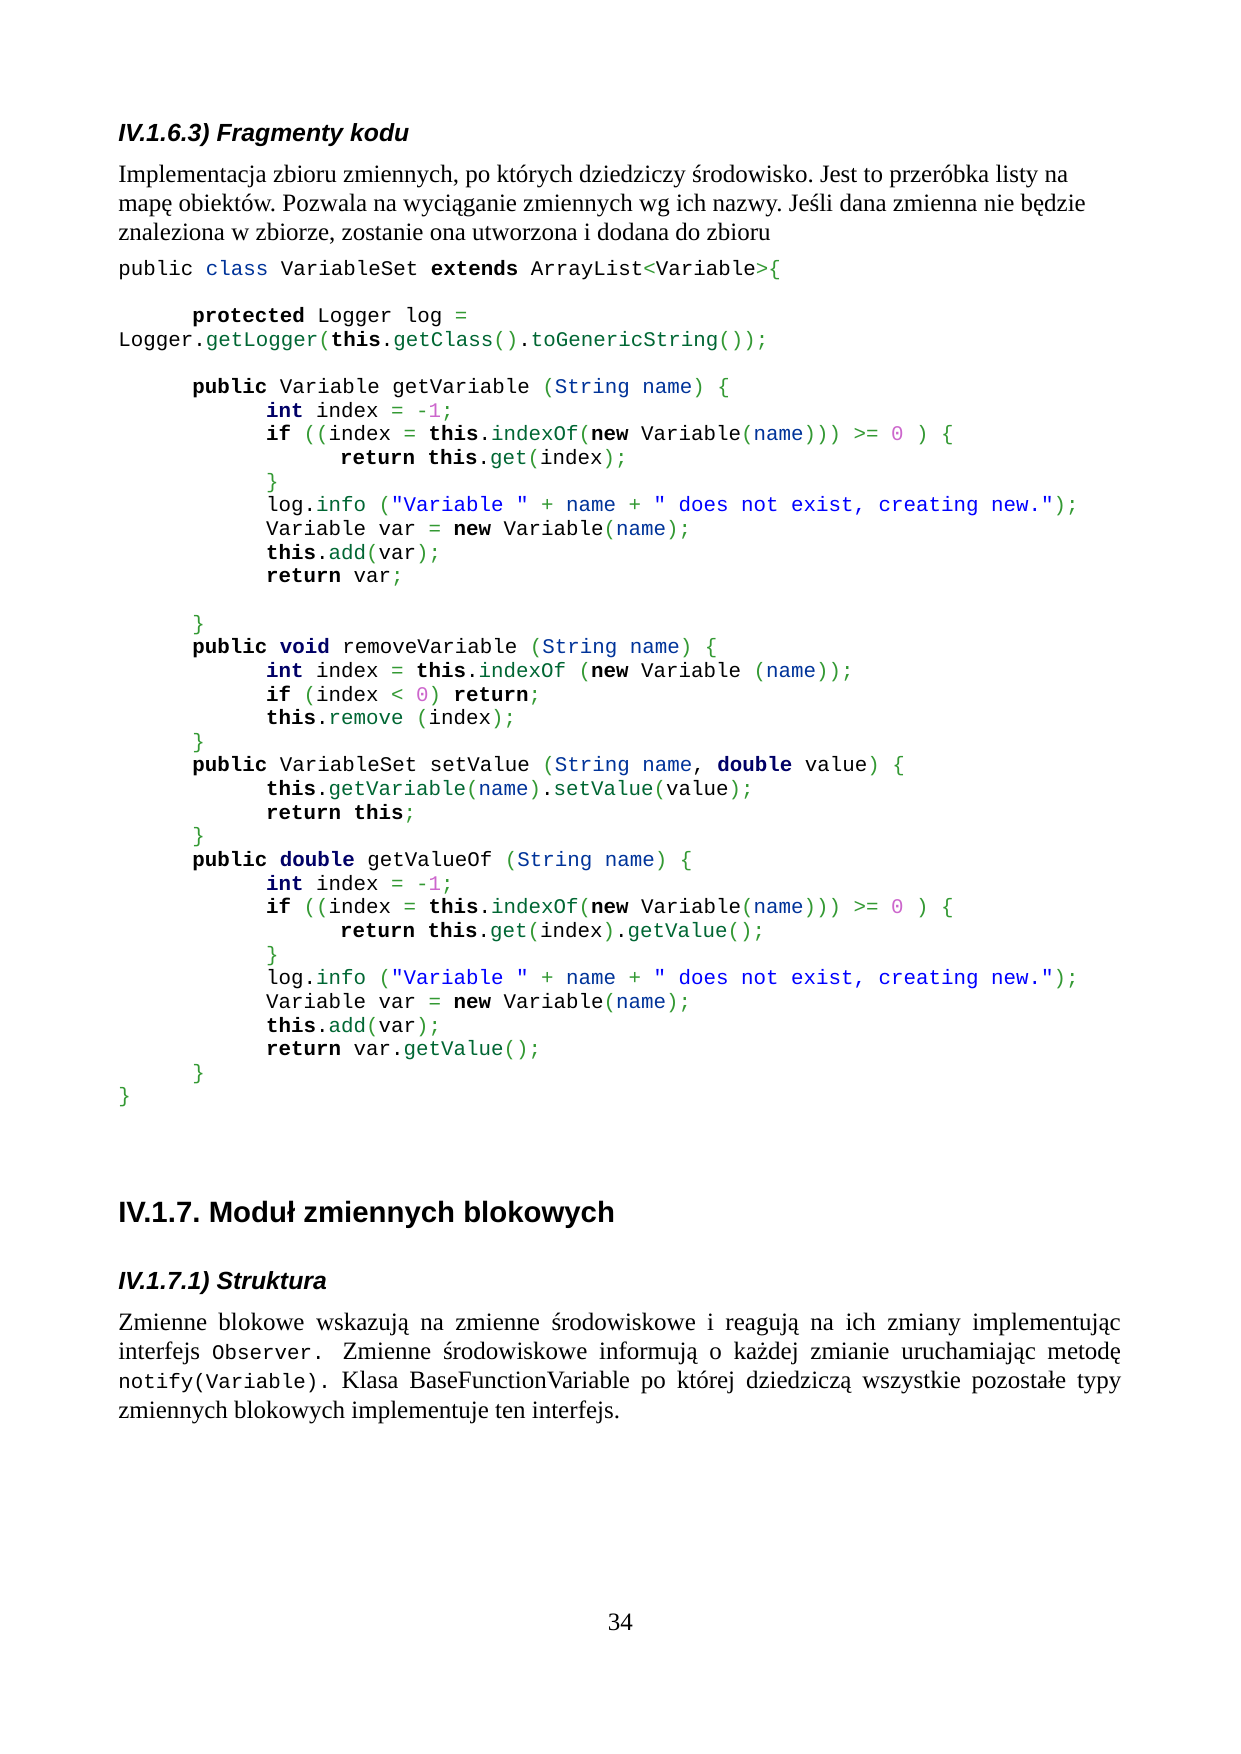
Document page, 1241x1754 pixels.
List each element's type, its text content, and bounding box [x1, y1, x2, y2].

text if ((index = this.indexOf(new Variable(name))) >= 0 ) { [118, 423, 1122, 447]
text } [118, 825, 1122, 849]
subtitle Moduł zmiennych blokowych [118, 1195, 1122, 1228]
text public VariableSet setValue (String name, double value) { [118, 754, 1122, 778]
text return this; [118, 802, 1122, 825]
text public Variable getVariable (String name) { [118, 376, 1122, 400]
text this.getVariable(name).setValue(value); [118, 778, 1122, 802]
text Variable var = new Variable(name); [118, 991, 1122, 1014]
text protected Logger log = Logger.getLogger(this.getClass().toGenericString()); [118, 305, 1122, 352]
text return this.get(index).getValue(); [118, 920, 1122, 944]
text int index = this.indexOf (new Variable (name)); [118, 660, 1122, 683]
text Variable var = new Variable(name); [118, 518, 1122, 542]
subtitle Struktura [118, 1266, 1122, 1294]
text } [118, 613, 1122, 636]
text public double getValueOf (String name) { [118, 849, 1122, 873]
text this.remove (index); [118, 707, 1122, 731]
text public class VariableSet extends ArrayList<Variable>{ [118, 258, 1122, 282]
text int index = -1; [118, 873, 1122, 896]
text } [118, 731, 1122, 754]
text Implementacja zbioru zmiennych, po których dziedziczy środowisko. Jest to przeróbka listy na mapę obiektów. Pozwala na wyciąganie zmiennych wg ich nazwy. Jeśli dana zmienna nie będzie znaleziona w zbiorze, zostanie ona utworzona i dodana do zbioru [118, 159, 1122, 245]
subtitle Fragmenty kodu [118, 118, 1122, 147]
text return var; [118, 565, 1122, 589]
text this.add(var); [118, 542, 1122, 565]
text Zmienne blokowe wskazują na zmienne środowiskowe i reagują na ich zmiany implementując interfejs Observer. Zmienne środowiskowe informują o każdej zmianie uruchamiając metodę notify(Variable). Klasa BaseFunctionVariable po której dziedziczą wszystkie pozostałe typy zmiennych blokowych implementuje ten interfejs. [118, 1307, 1122, 1424]
text if (index < 0) return; [118, 683, 1122, 707]
text if ((index = this.indexOf(new Variable(name))) >= 0 ) { [118, 896, 1122, 920]
text public void removeVariable (String name) { [118, 636, 1122, 660]
text } [118, 944, 1122, 967]
text int index = -1; [118, 400, 1122, 423]
text } [118, 1062, 1122, 1086]
text return var.getValue(); [118, 1038, 1122, 1062]
text } [118, 471, 1122, 494]
text this.add(var); [118, 1014, 1122, 1038]
text return this.get(index); [118, 447, 1122, 471]
text log.info ("Variable " + name + " does not exist, creating new."); [118, 494, 1122, 518]
text log.info ("Variable " + name + " does not exist, creating new."); [118, 967, 1122, 991]
text } [118, 1086, 1122, 1109]
